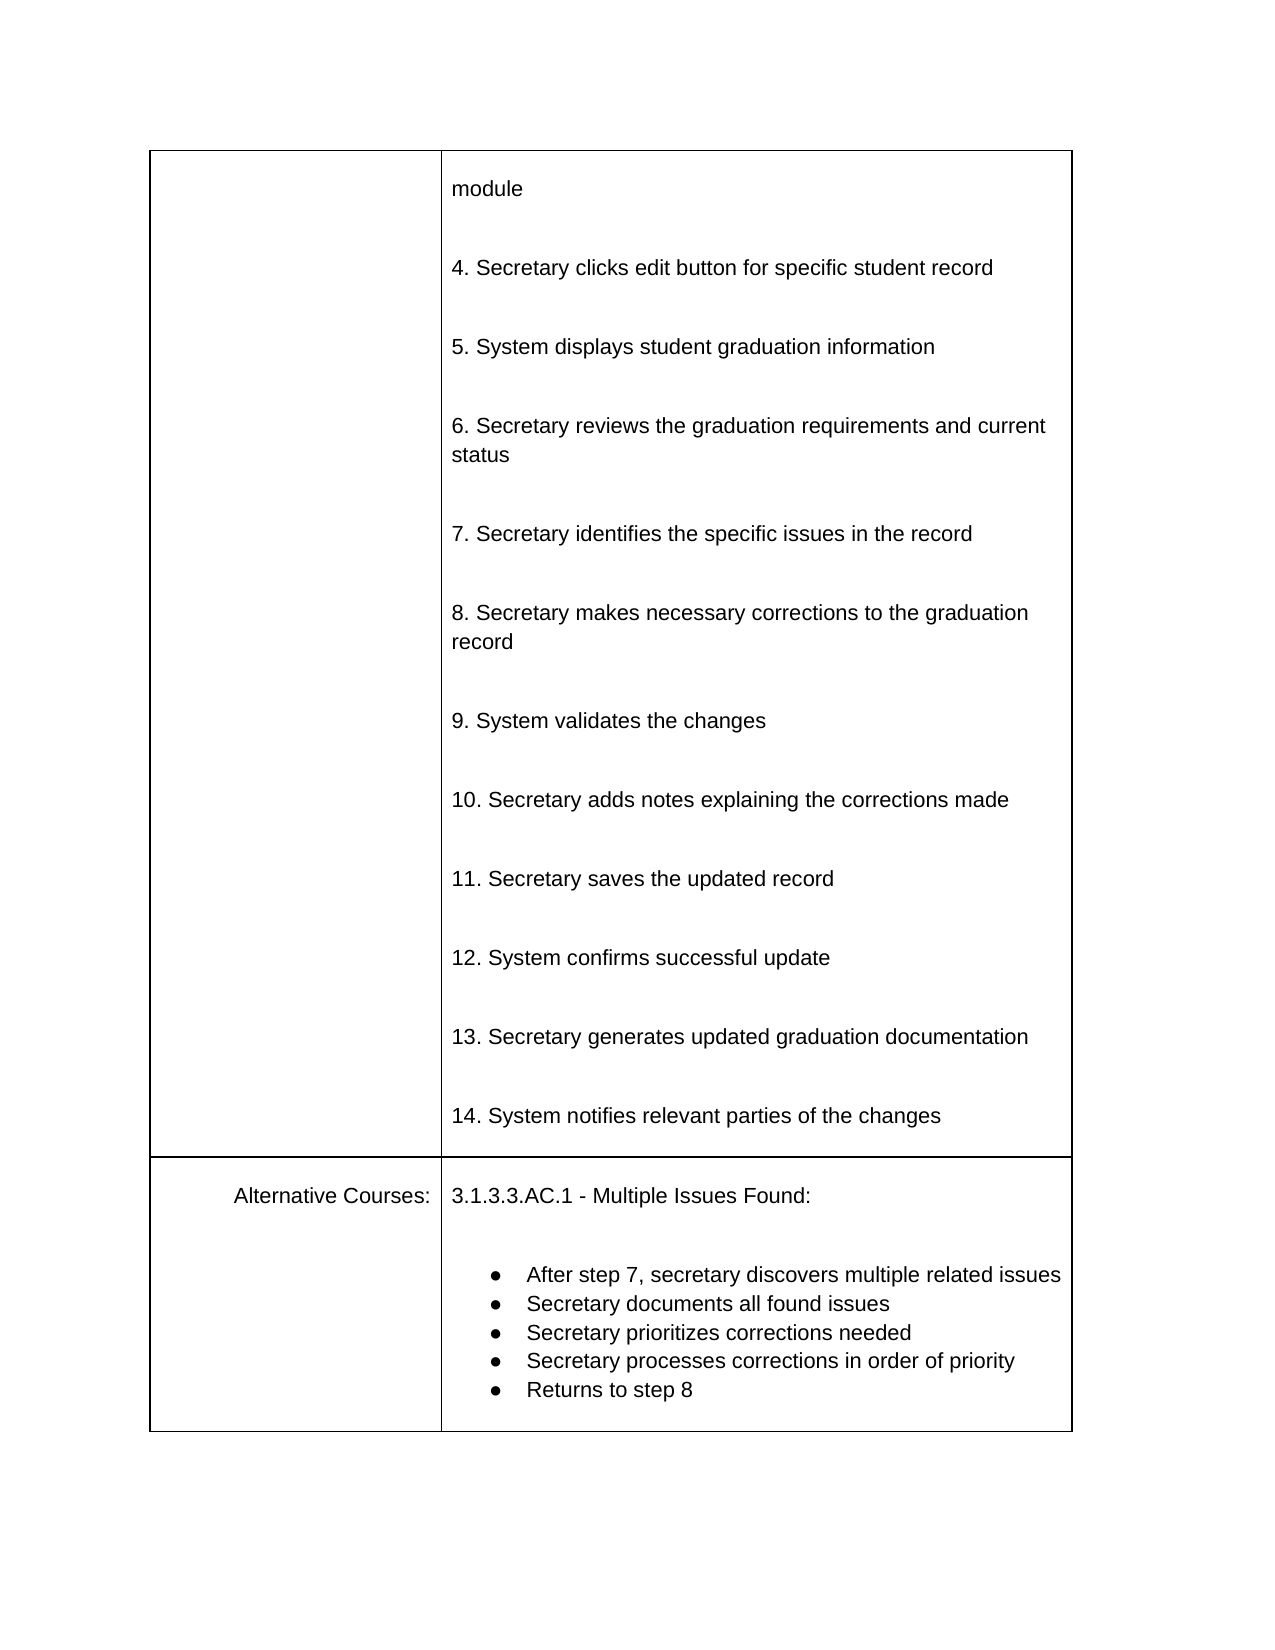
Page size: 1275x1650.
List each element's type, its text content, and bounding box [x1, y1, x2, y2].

table_cell module 4. Secretary clicks edit button for specific student record 5. System displays student graduation information 6. Secretary reviews the graduation requirements and current status 7. Secretary identifies the specific issues in the record 8. Secretary makes necessary corrections to the graduation record 9. System validates the changes 10. Secretary adds notes explaining the corrections made 11. Secretary saves the updated record 12. System confirms successful update 13. Secretary generates updated graduation documentation 14. System notifies relevant parties of the changes [442, 151, 1071, 1156]
table_cell Alternative Courses: [151, 1158, 441, 1431]
table_cell 3.1.3.3.AC.1 - Multiple Issues Found: After step 7, secretary discovers multiple related issues Secretary documents all found issues Secretary prioritizes corrections needed Secretary processes corrections in order of priority Returns to step 8 [442, 1158, 1071, 1431]
table_cell [151, 151, 441, 1156]
